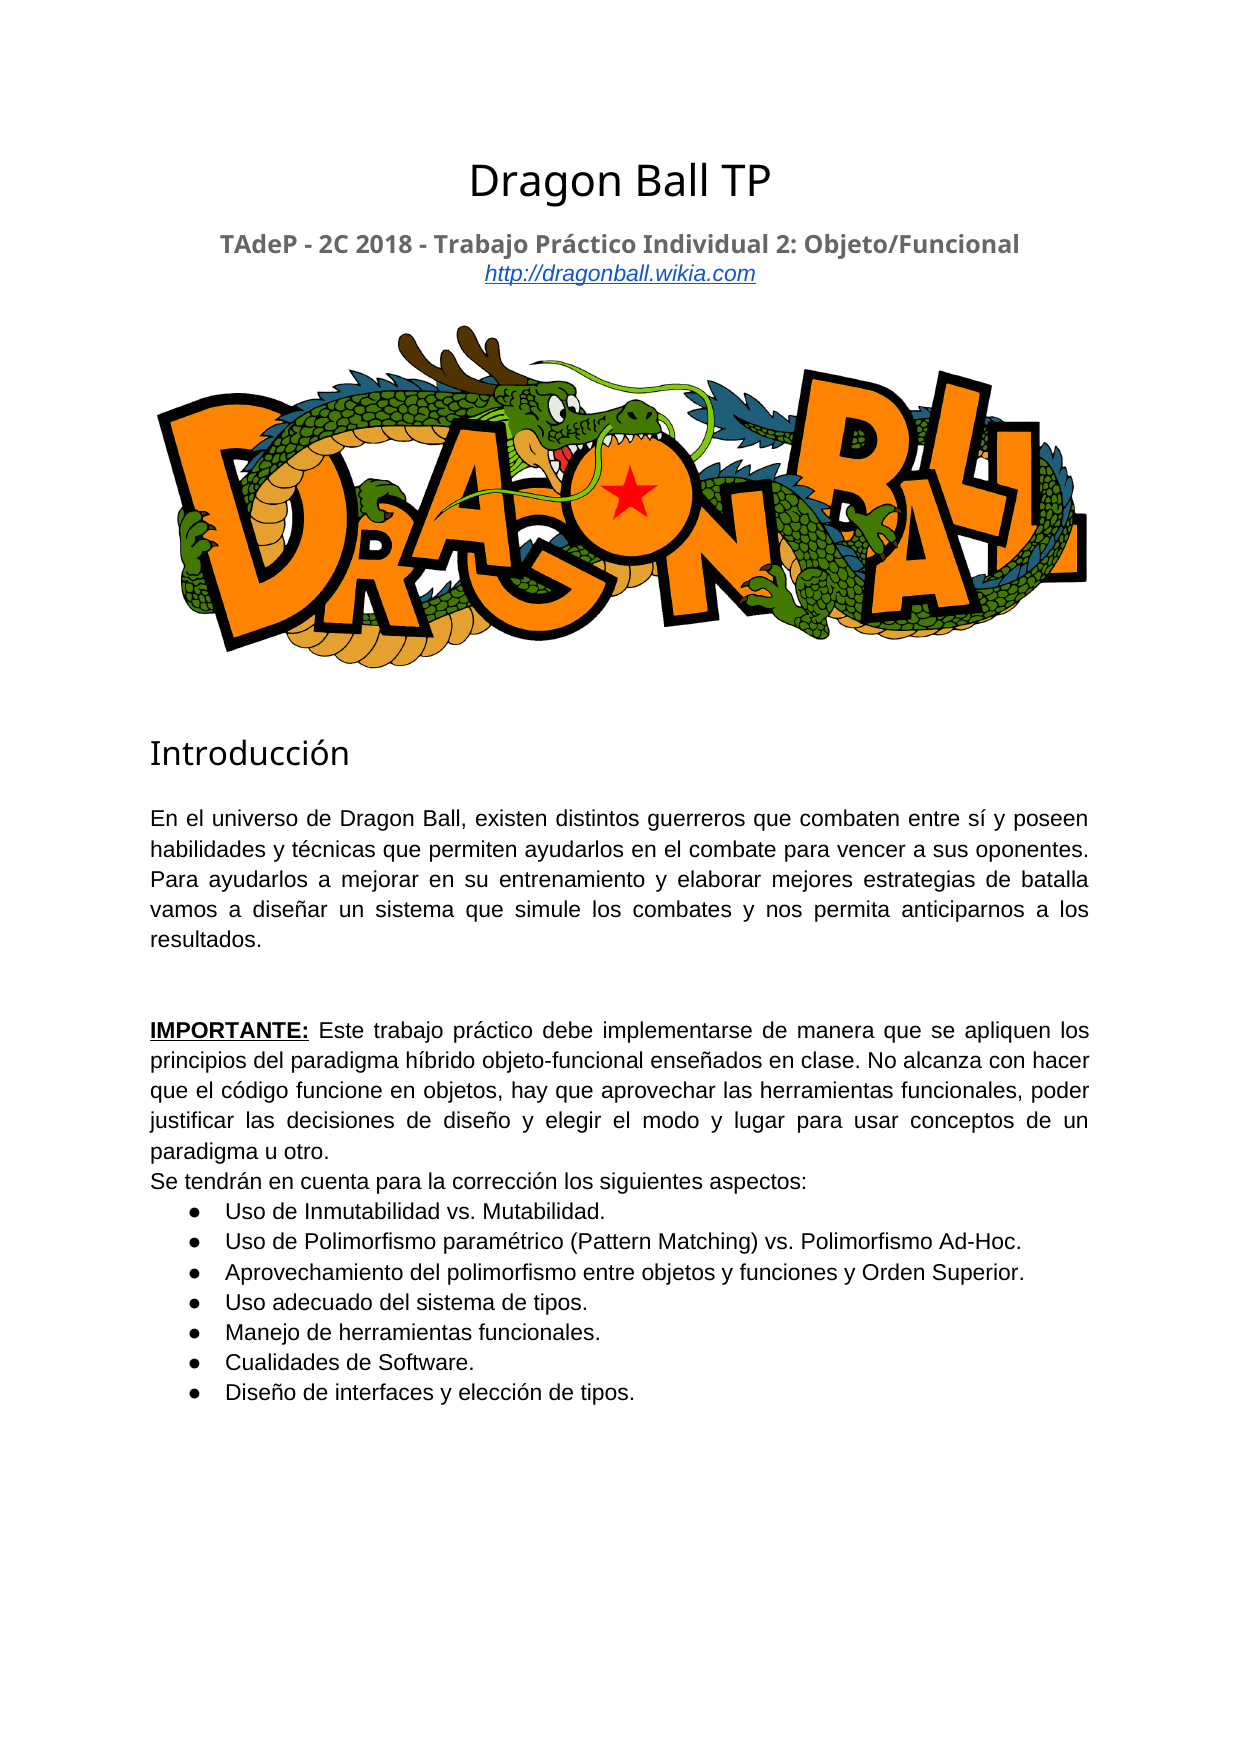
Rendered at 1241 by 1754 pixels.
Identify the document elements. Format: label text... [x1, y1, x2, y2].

subtitle Introducción [150, 730, 1090, 775]
subtitle TAdeP - 2C 2018 - Trabajo Práctico Individual 2: Objeto/Funcional [150, 226, 1090, 260]
list Uso adecuado del sistema de tipos. [187, 1289, 1090, 1315]
list Manejo de herramientas funcionales. [187, 1319, 1090, 1345]
list Diseño de interfaces y elección de tipos. [187, 1379, 1090, 1406]
text http://dragonball.wikia.com [150, 260, 1090, 287]
text Se tendrán en cuenta para la corrección los siguientes aspectos: [150, 1168, 1090, 1194]
list Uso de Polimorfismo paramétrico (Pattern Matching) vs. Polimorfismo Ad-Hoc. [187, 1228, 1090, 1255]
text IMPORTANTE: Este trabajo práctico debe implementarse de manera que se apliquen los principios del paradigma híbrido objeto-funcional enseñados en clase. No alcanza con hacer que el código funcione en objetos, hay que aprovechar las herramientas funcionales, poder justificar las decisiones de diseño y elegir el modo y lugar para usar conceptos de un paradigma u otro. [150, 1017, 1090, 1164]
picture [150, 320, 1091, 675]
title Dragon Ball TP [150, 150, 1090, 209]
text En el universo de Dragon Ball, existen distintos guerreros que combaten entre sí y poseen habilidades y técnicas que permiten ayudarlos en el combate para vencer a sus oponentes. Para ayudarlos a mejorar en su entrenamiento y elaborar mejores estrategias de batalla vamos a diseñar un sistema que simule los combates y nos permita anticiparnos a los resultados. [150, 805, 1090, 983]
list Cualidades de Software. [187, 1349, 1090, 1376]
list Aprovechamiento del polimorfismo entre objetos y funciones y Orden Superior. [187, 1258, 1090, 1285]
list Uso de Inmutabilidad vs. Mutabilidad. [187, 1198, 1090, 1224]
